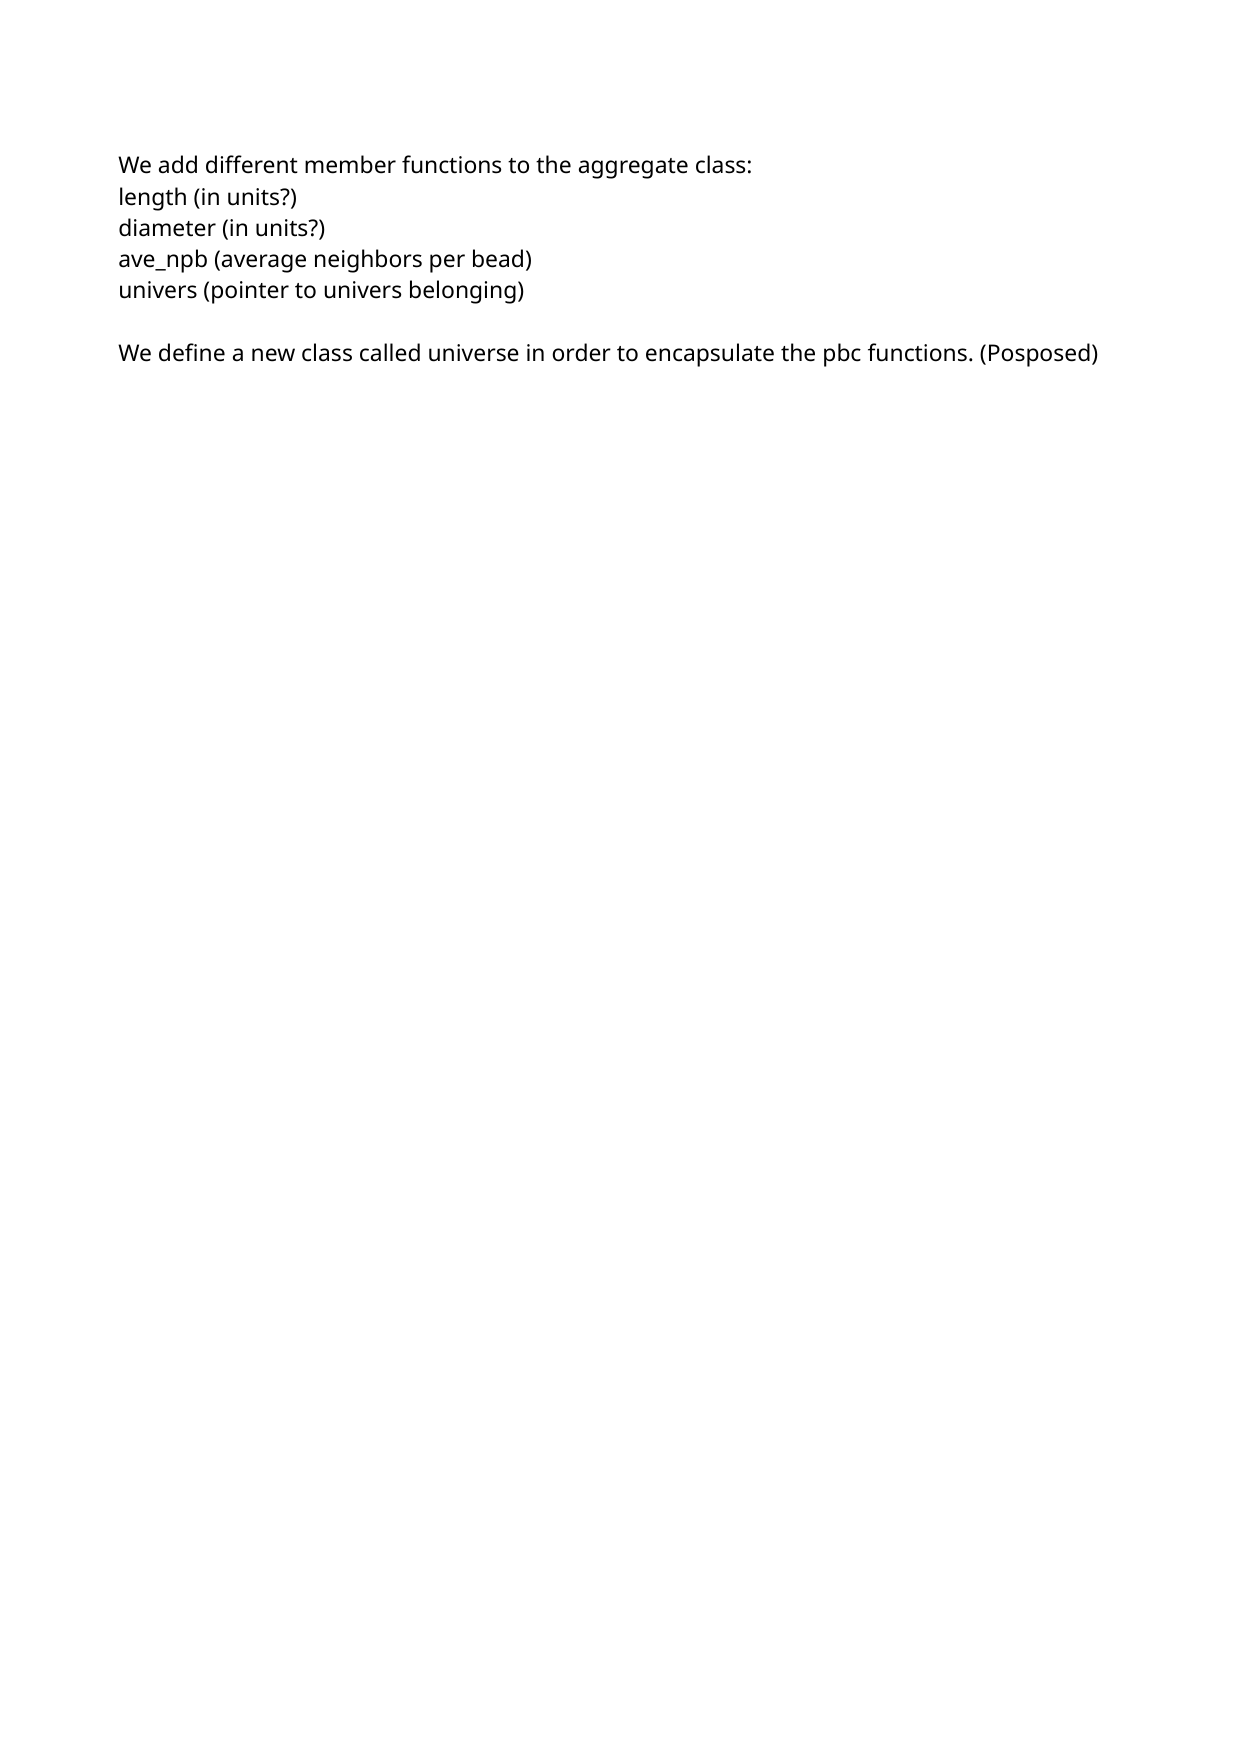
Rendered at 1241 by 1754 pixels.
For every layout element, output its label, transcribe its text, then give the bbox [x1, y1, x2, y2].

text diameter (in units?) [118, 212, 1122, 243]
text length (in units?) [118, 181, 1122, 212]
text univers (pointer to univers belonging) [118, 274, 1122, 306]
text ave_npb (average neighbors per bead) [118, 243, 1122, 274]
text We add different member functions to the aggregate class: [118, 149, 1122, 181]
text We define a new class called universe in order to encapsulate the pbc functions. (Posposed) [118, 337, 1122, 368]
